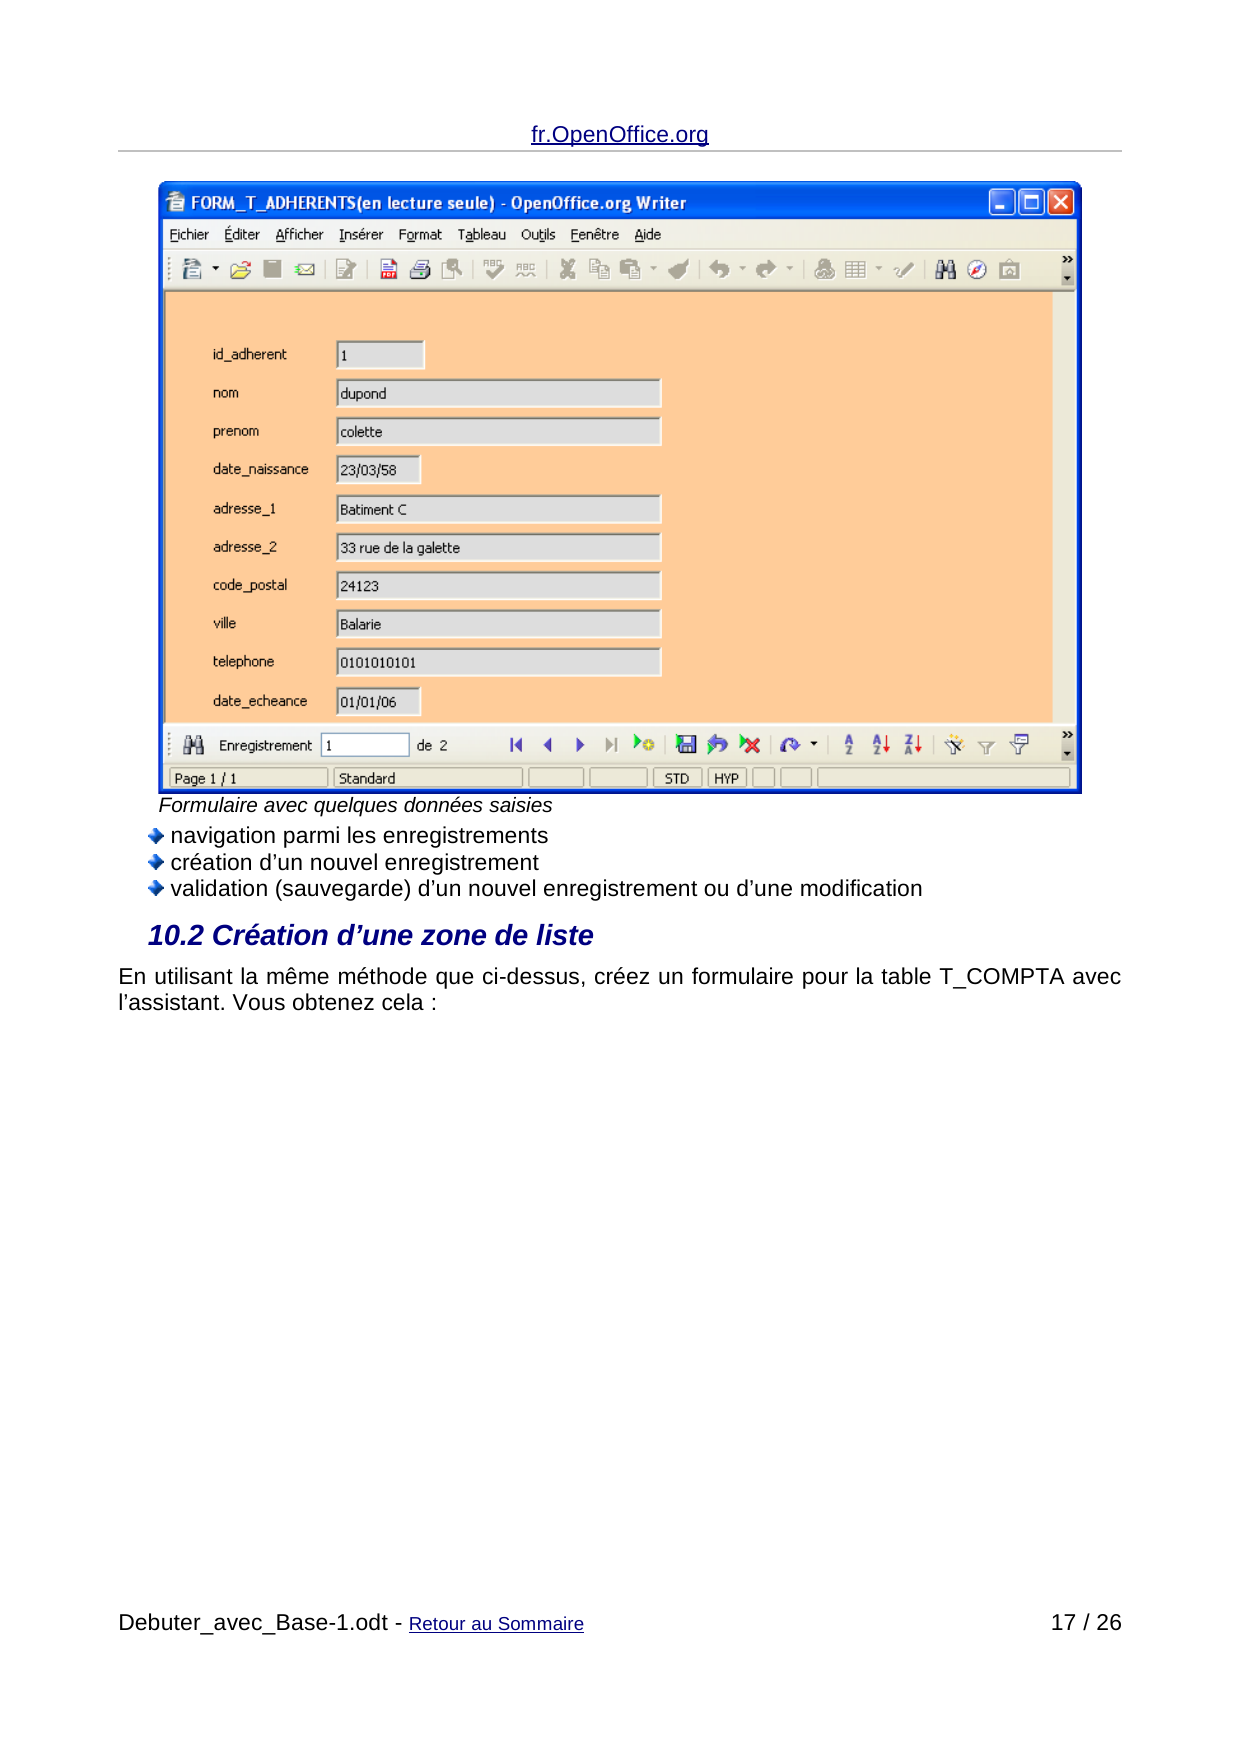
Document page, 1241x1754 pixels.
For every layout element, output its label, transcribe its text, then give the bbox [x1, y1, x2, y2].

list navigation parmi les enregistrements [148, 182, 1122, 849]
list création d’un nouvel enregistrement [148, 849, 1122, 875]
picture [158, 181, 1082, 794]
picture [148, 828, 164, 844]
picture [148, 854, 164, 870]
text Formulaire avec quelques données saisies [158, 794, 1082, 817]
subtitle Création d’une zone de liste [148, 919, 1122, 951]
list validation (sauvegarde) d’un nouvel enregistrement ou d’une modification [148, 875, 1122, 901]
text En utilisant la même méthode que ci‑dessus, créez un formulaire pour la table T_COMPTA avec l’assistant. Vous obtenez cela : [118, 963, 1122, 1015]
picture [148, 880, 164, 896]
